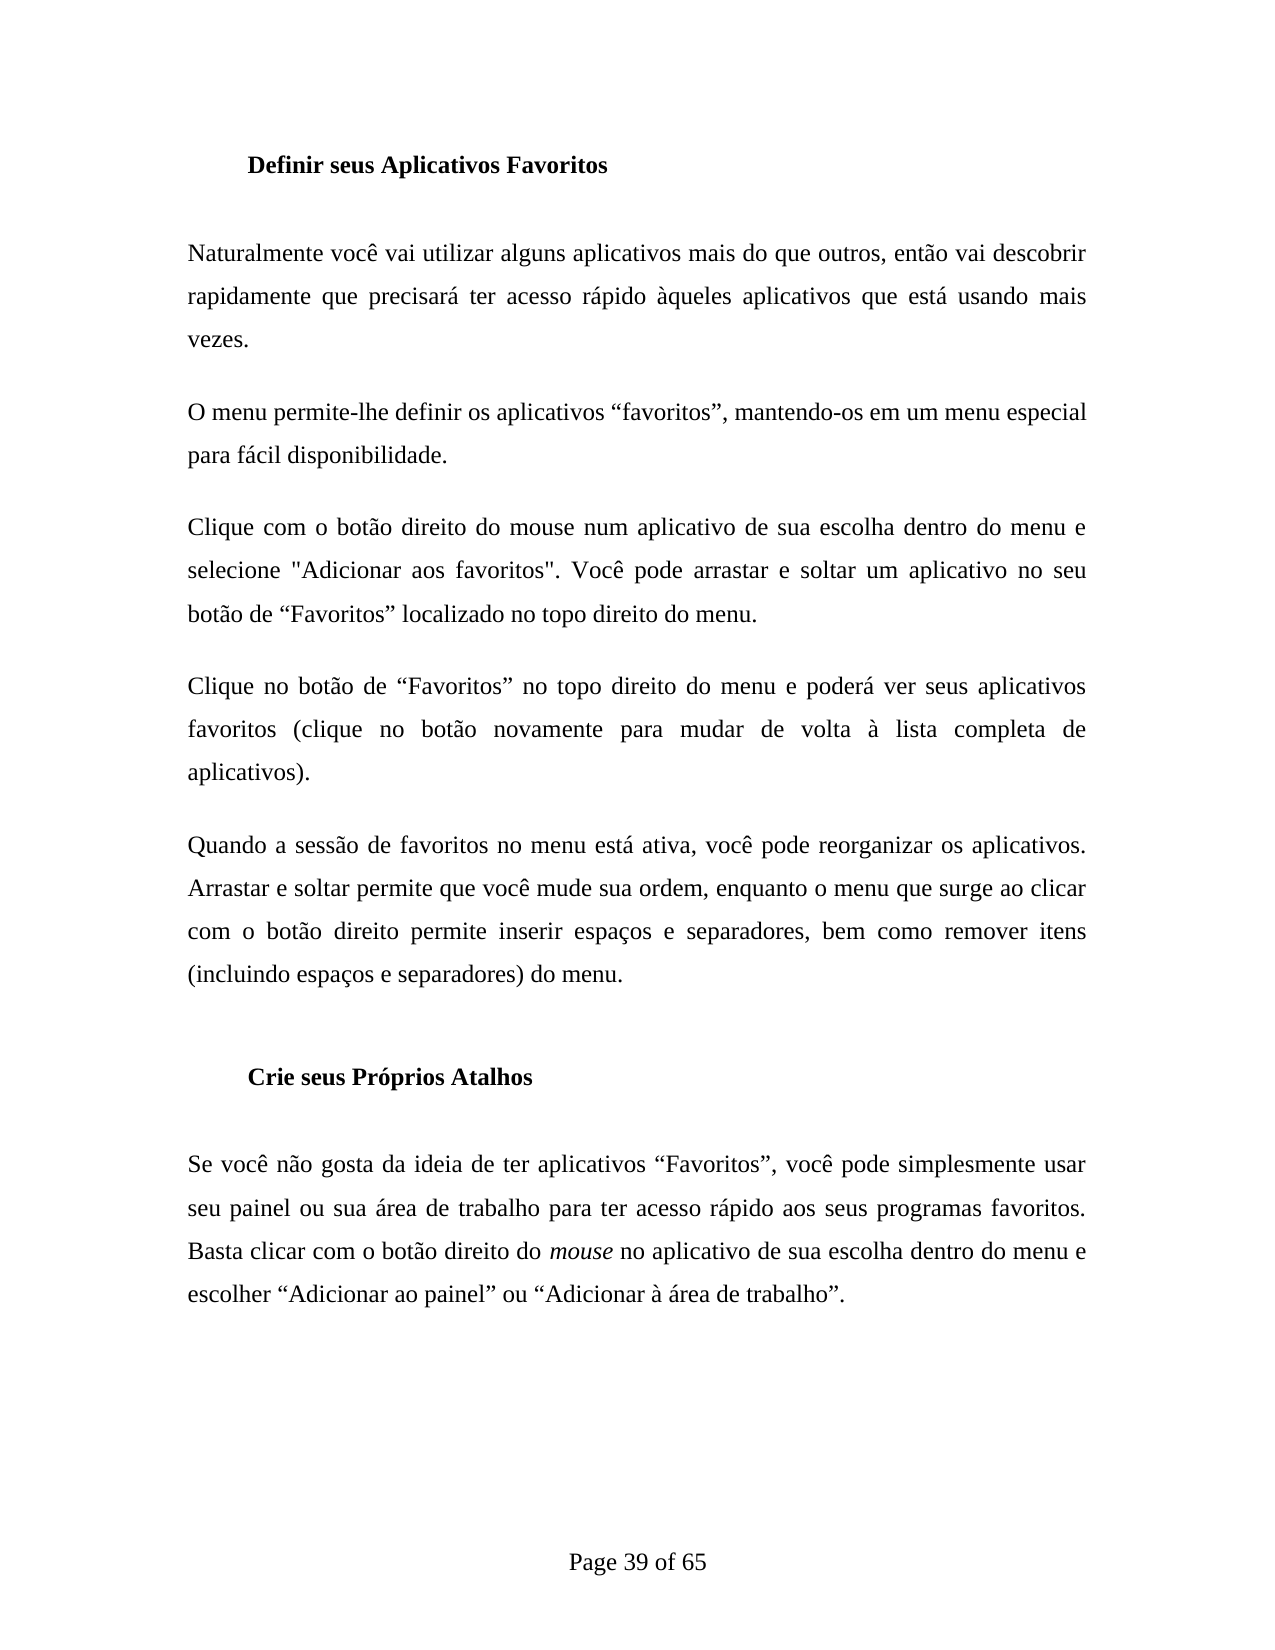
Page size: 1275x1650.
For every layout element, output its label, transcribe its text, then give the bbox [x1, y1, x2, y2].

text Clique no botão de “Favoritos” no topo direito do menu e poderá ver seus aplicativos favoritos (clique no botão novamente para mudar de volta à lista completa de aplicativos). [187, 671, 1087, 786]
text Se você não gosta da ideia de ter aplicativos “Favoritos”, você pode simplesmente usar seu painel ou sua área de trabalho para ter acesso rápido aos seus programas favoritos. Basta clicar com o botão direito do mouse no aplicativo de sua escolha dentro do menu e escolher “Adicionar ao painel” ou “Adicionar à área de trabalho”. [187, 1149, 1087, 1308]
subtitle Definir seus Aplicativos Favoritos [187, 150, 1087, 179]
text O menu permite-lhe definir os aplicativos “favoritos”, mantendo-os em um menu especial para fácil disponibilidade. [187, 397, 1087, 468]
text Quando a sessão de favoritos no menu está ativa, você pode reorganizar os aplicativos. Arrastar e soltar permite que você mude sua ordem, enquanto o menu que surge ao clicar com o botão direito permite inserir espaços e separadores, bem como remover itens (incluindo espaços e separadores) do menu. [187, 830, 1087, 988]
text Naturalmente você vai utilizar alguns aplicativos mais do que outros, então vai descobrir rapidamente que precisará ter acesso rápido àqueles aplicativos que está usando mais vezes. [187, 238, 1087, 353]
text Clique com o botão direito do mouse num aplicativo de sua escolha dentro do menu e selecione "Adicionar aos favoritos". Você pode arrastar e soltar um aplicativo no seu botão de “Favoritos” localizado no topo direito do menu. [187, 512, 1087, 627]
subtitle Crie seus Próprios Atalhos [187, 1062, 1087, 1090]
